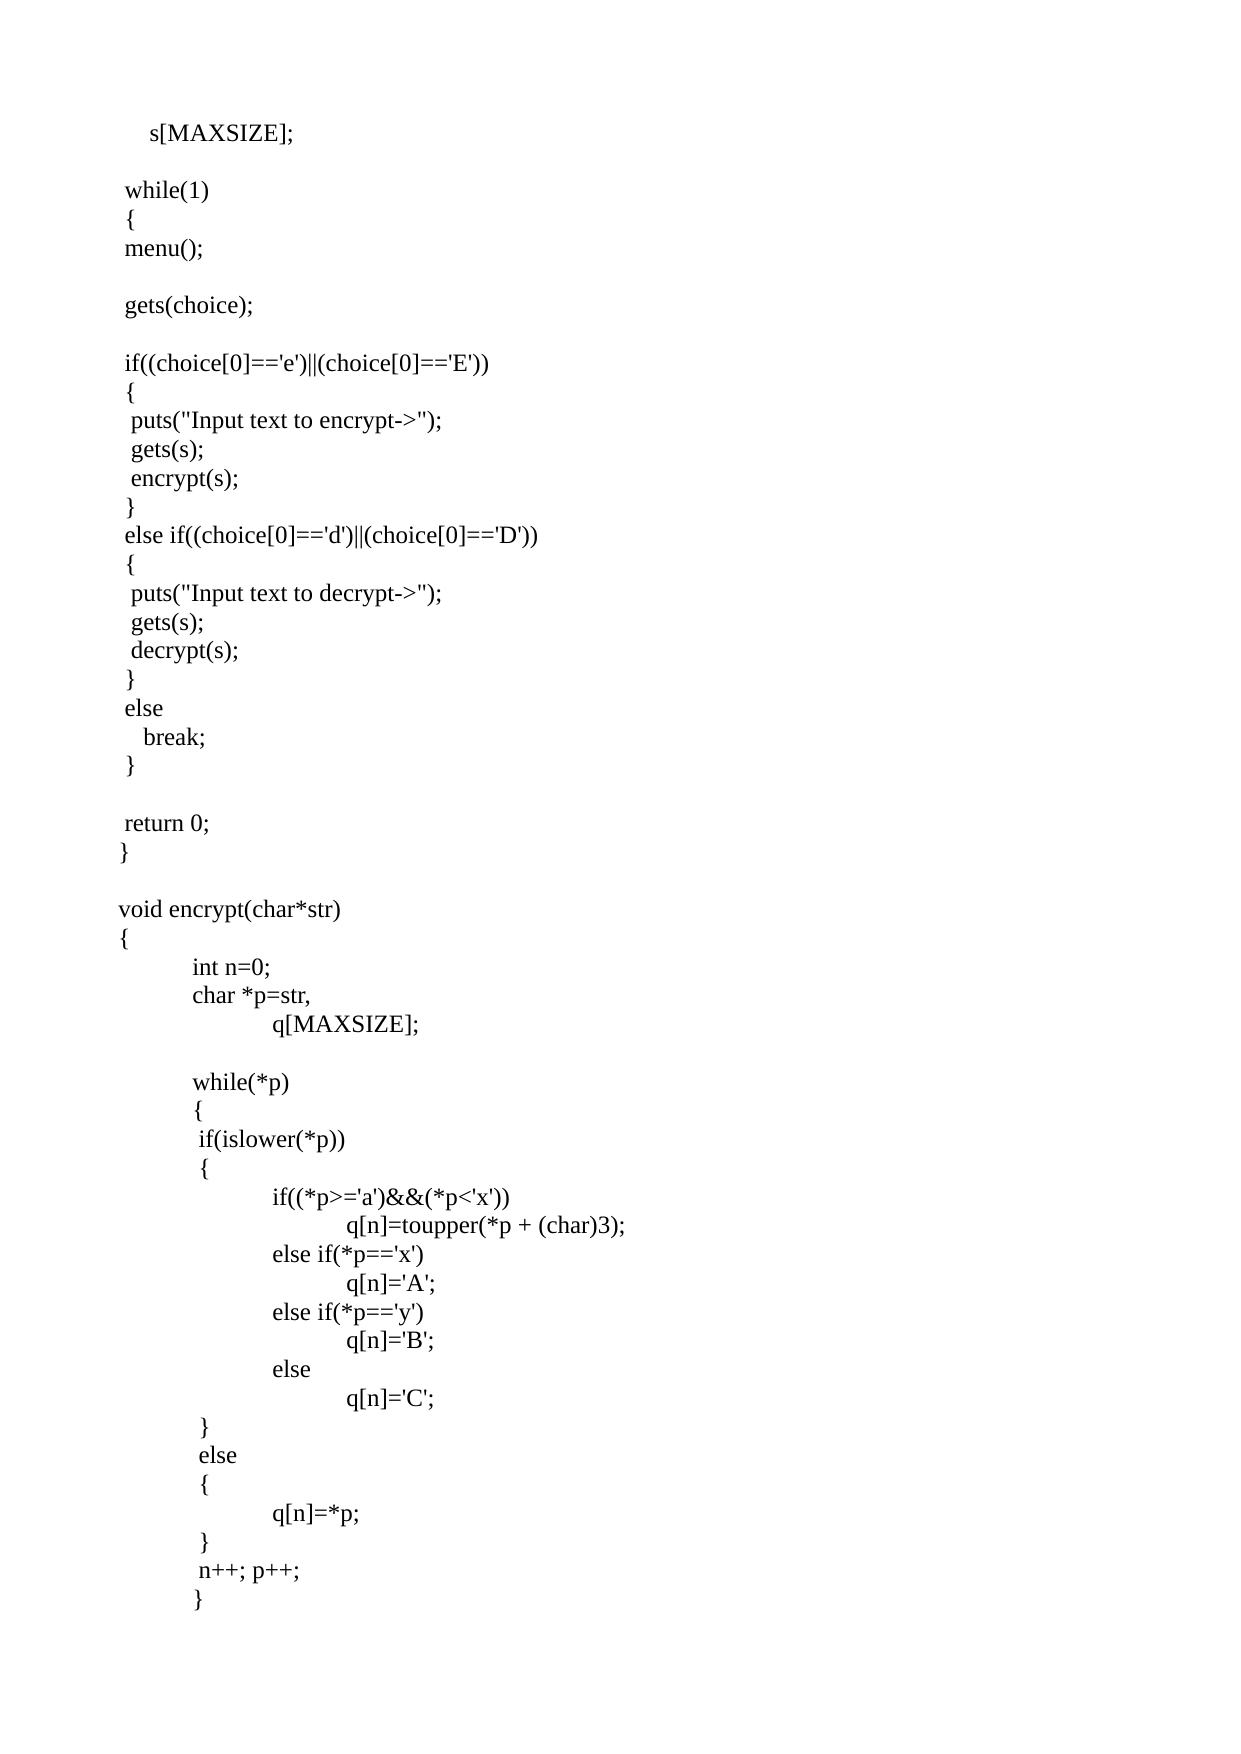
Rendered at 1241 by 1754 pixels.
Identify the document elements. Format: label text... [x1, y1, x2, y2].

text break; [118, 722, 1122, 751]
text } [118, 837, 1122, 866]
text } [118, 664, 1122, 693]
text { [118, 1469, 1122, 1498]
text } [118, 1527, 1122, 1556]
text puts("Input text to decrypt->"); [118, 578, 1122, 607]
text return 0; [118, 808, 1122, 837]
text gets(s); [118, 607, 1122, 636]
text int n=0; [118, 952, 1122, 981]
text else [118, 1441, 1122, 1469]
text { [118, 204, 1122, 233]
text { [118, 1153, 1122, 1182]
text if((*p>='a')&&(*p<'x')) [118, 1182, 1122, 1211]
text } [118, 1412, 1122, 1441]
text { [118, 923, 1122, 952]
text } [118, 751, 1122, 779]
text q[MAXSIZE]; [118, 1009, 1122, 1038]
text else [118, 693, 1122, 722]
text menu(); [118, 233, 1122, 262]
text q[n]='C'; [118, 1383, 1122, 1412]
text else if(*p=='x') [118, 1239, 1122, 1268]
text void encrypt(char*str) [118, 894, 1122, 923]
text { [118, 377, 1122, 406]
text q[n]=toupper(*p + (char)3); [118, 1211, 1122, 1239]
text q[n]='A'; [118, 1268, 1122, 1297]
text n++; p++; [118, 1556, 1122, 1584]
text puts("Input text to encrypt->"); [118, 406, 1122, 434]
text while(1) [118, 176, 1122, 204]
text decrypt(s); [118, 636, 1122, 664]
text q[n]='B'; [118, 1326, 1122, 1354]
text gets(choice); [118, 291, 1122, 319]
text gets(s); [118, 434, 1122, 463]
text if((choice[0]=='e')||(choice[0]=='E')) [118, 348, 1122, 377]
text while(*p) [118, 1067, 1122, 1096]
text char *p=str, [118, 981, 1122, 1009]
text { [118, 1096, 1122, 1124]
text else if(*p=='y') [118, 1297, 1122, 1326]
text } [118, 1584, 1122, 1613]
text } [118, 492, 1122, 521]
text q[n]=*p; [118, 1498, 1122, 1527]
text if(islower(*p)) [118, 1124, 1122, 1153]
text else if((choice[0]=='d')||(choice[0]=='D')) [118, 521, 1122, 549]
text else [118, 1354, 1122, 1383]
text s[MAXSIZE]; [118, 118, 1122, 147]
text { [118, 549, 1122, 578]
text encrypt(s); [118, 463, 1122, 492]
